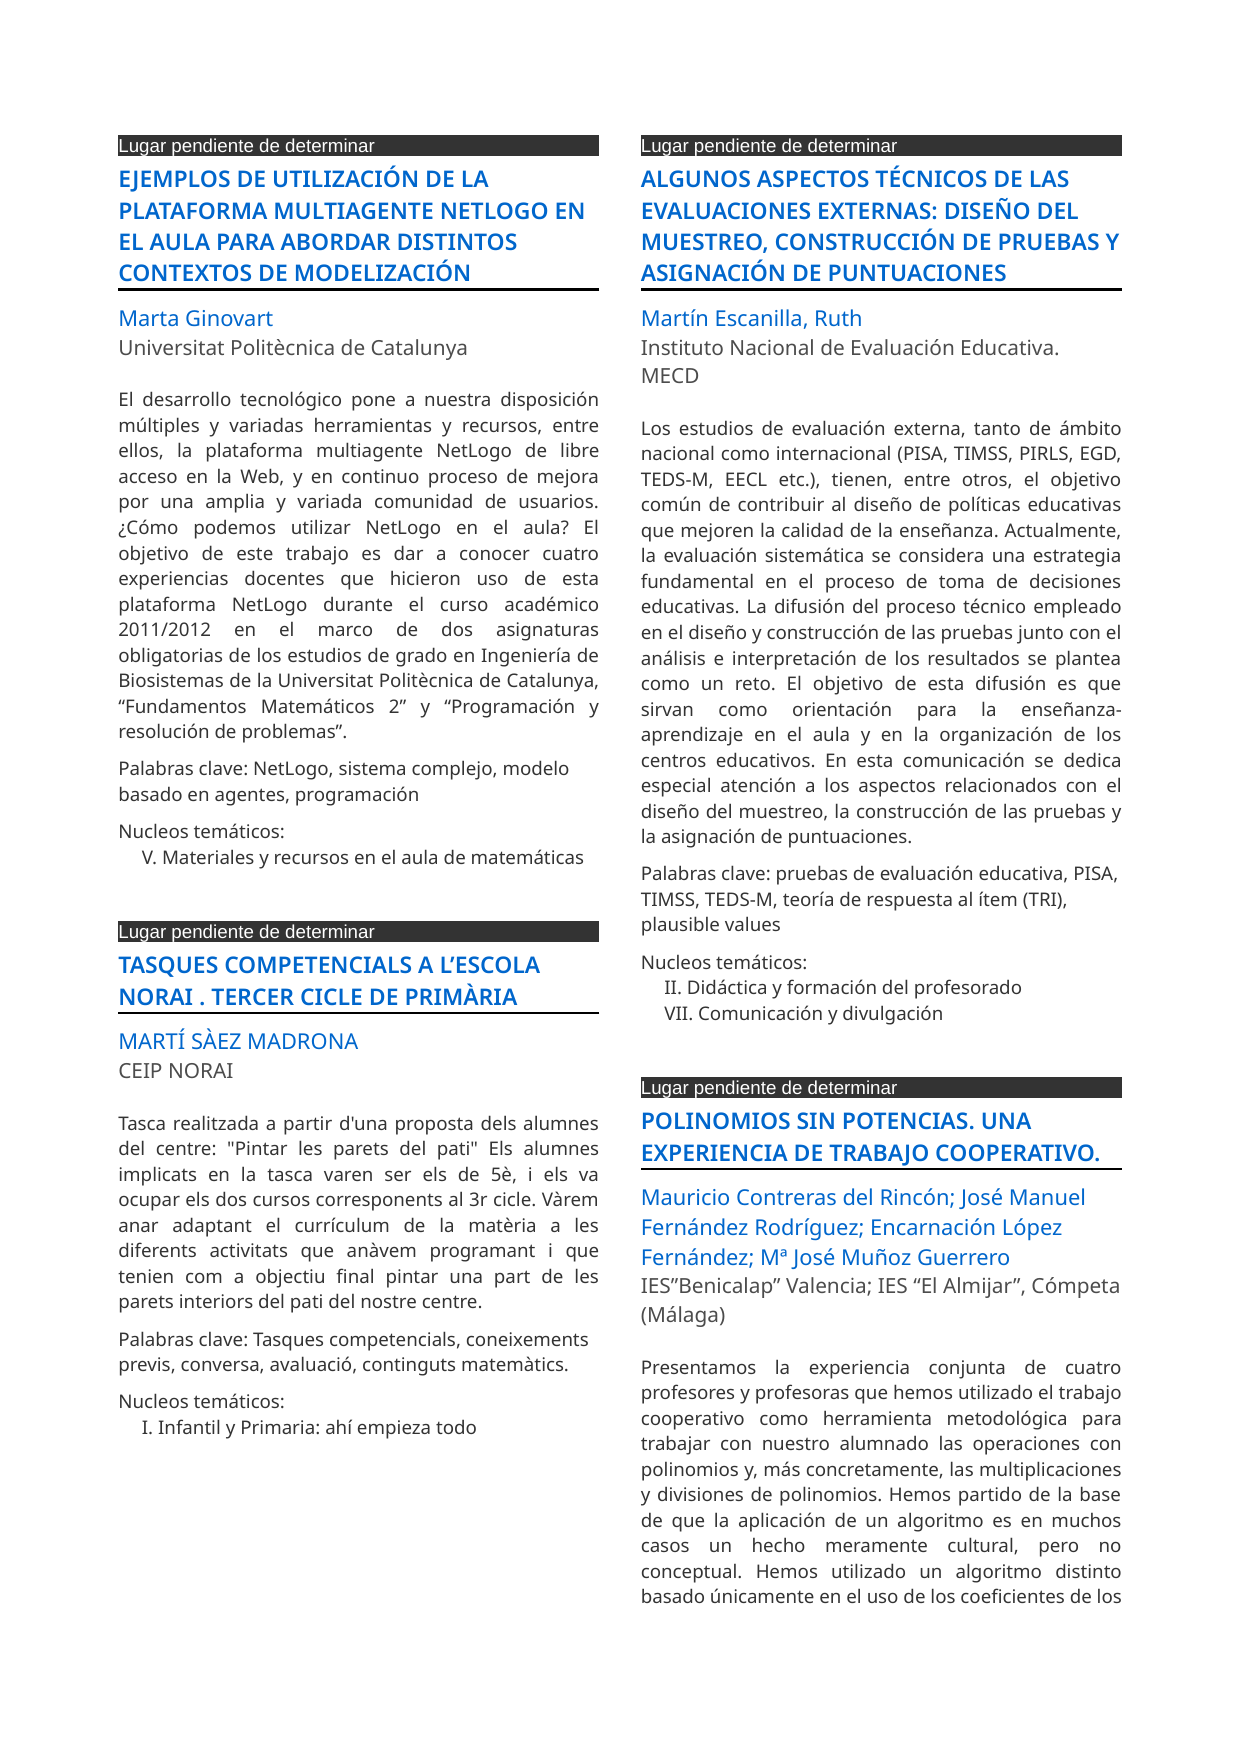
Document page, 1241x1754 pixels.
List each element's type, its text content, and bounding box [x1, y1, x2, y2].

text Universitat Politècnica de Catalunya [118, 333, 599, 361]
text IES”Benicalap” Valencia; IES “El Almijar”, Cómpeta (Málaga) [641, 1272, 1122, 1328]
text Palabras clave: pruebas de evaluación educativa, PISA, TIMSS, TEDS-M, teoría de respuesta al ítem (TRI), plausible values [641, 861, 1122, 937]
text Nucleos temáticos: [118, 818, 599, 844]
subtitle Ejemplos de utilización de la plataforma multiagente NetLogo en el aula para abordar distintos contextos de modelización [118, 163, 599, 288]
text Los estudios de evaluación externa, tanto de ámbito nacional como internacional (PISA, TIMSS, PIRLS, EGD, TEDS-M, EECL etc.), tienen, entre otros, el objetivo común de contribuir al diseño de políticas educativas que mejoren la calidad de la enseñanza. Actualmente, la evaluación sistemática se considera una estrategia fundamental en el proceso de toma de decisiones educativas. La difusión del proceso técnico empleado en el diseño y construcción de las pruebas junto con el análisis e interpretación de los resultados se plantea como un reto. El objetivo de esta difusión es que sirvan como orientación para la enseñanza-aprendizaje en el aula y en la organización de los centros educativos. En esta comunicación se dedica especial atención a los aspectos relacionados con el diseño del muestreo, la construcción de las pruebas y la asignación de puntuaciones. [641, 415, 1122, 849]
text Marta Ginovart [118, 303, 599, 333]
text Palabras clave: Tasques competencials, coneixements previs, conversa, avaluació, continguts matemàtics. [118, 1326, 599, 1377]
subtitle TASQUES COMPETENCIALS A L’ESCOLA NORAI . TERCER CICLE DE PRIMÀRIA [118, 949, 599, 1012]
text Nucleos temáticos: [118, 1389, 599, 1414]
subtitle Polinomios sin potencias. Una experiencia de trabajo cooperativo. [641, 1105, 1122, 1168]
text Lugar pendiente de determinar [641, 1077, 1122, 1098]
text Instituto Nacional de Evaluación Educativa. MECD [641, 333, 1122, 389]
text Nucleos temáticos: [641, 949, 1122, 974]
text CEIP NORAI [118, 1056, 599, 1084]
text Tasca realitzada a partir d'una proposta dels alumnes del centre: "Pintar les parets del pati" Els alumnes implicats en la tasca varen ser els de 5è, i els va ocupar els dos cursos corresponents al 3r cicle. Vàrem anar adaptant el currículum de la matèria a les diferents activitats que anàvem programant i que tenien com a objectiu final pintar una part de les parets interiors del pati del nostre centre. [118, 1110, 599, 1314]
text Martín Escanilla, Ruth [641, 303, 1122, 333]
subtitle Algunos aspectos técnicos de las evaluaciones externas: diseño del muestreo, construcción de pruebas y asignación de puntuaciones [641, 163, 1122, 288]
text Presentamos la experiencia conjunta de cuatro profesores y profesoras que hemos utilizado el trabajo cooperativo como herramienta metodológica para trabajar con nuestro alumnado las operaciones con polinomios y, más concretamente, las multiplicaciones y divisiones de polinomios. Hemos partido de la base de que la aplicación de un algoritmo es en muchos casos un hecho meramente cultural, pero no conceptual. Hemos utilizado un algoritmo distinto basado únicamente en el uso de los coeficientes de los [641, 1354, 1122, 1609]
text Lugar pendiente de determinar [118, 921, 599, 942]
text VII. Comunicación y divulgación [652, 1000, 1122, 1026]
text II. Didáctica y formación del profesorado [652, 974, 1122, 1000]
text Palabras clave: NetLogo, sistema complejo, modelo basado en agentes, programación [118, 756, 599, 807]
text Mauricio Contreras del Rincón; José Manuel Fernández Rodríguez; Encarnación López Fernández; Mª José Muñoz Guerrero [641, 1182, 1122, 1272]
text I. Infantil y Primaria: ahí empieza todo [130, 1414, 599, 1440]
text Lugar pendiente de determinar [118, 135, 599, 156]
text Lugar pendiente de determinar [641, 135, 1122, 156]
text V. Materiales y recursos en el aula de matemáticas [130, 844, 599, 869]
text MARTÍ SÀEZ MADRONA [118, 1026, 599, 1056]
text El desarrollo tecnológico pone a nuestra disposición múltiples y variadas herramientas y recursos, entre ellos, la plataforma multiagente NetLogo de libre acceso en la Web, y en continuo proceso de mejora por una amplia y variada comunidad de usuarios. ¿Cómo podemos utilizar NetLogo en el aula? El objetivo de este trabajo es dar a conocer cuatro experiencias docentes que hicieron uso de esta plataforma NetLogo durante el curso académico 2011/2012 en el marco de dos asignaturas obligatorias de los estudios de grado en Ingeniería de Biosistemas de la Universitat Politècnica de Catalunya, “Fundamentos Matemáticos 2” y “Programación y resolución de problemas”. [118, 387, 599, 744]
